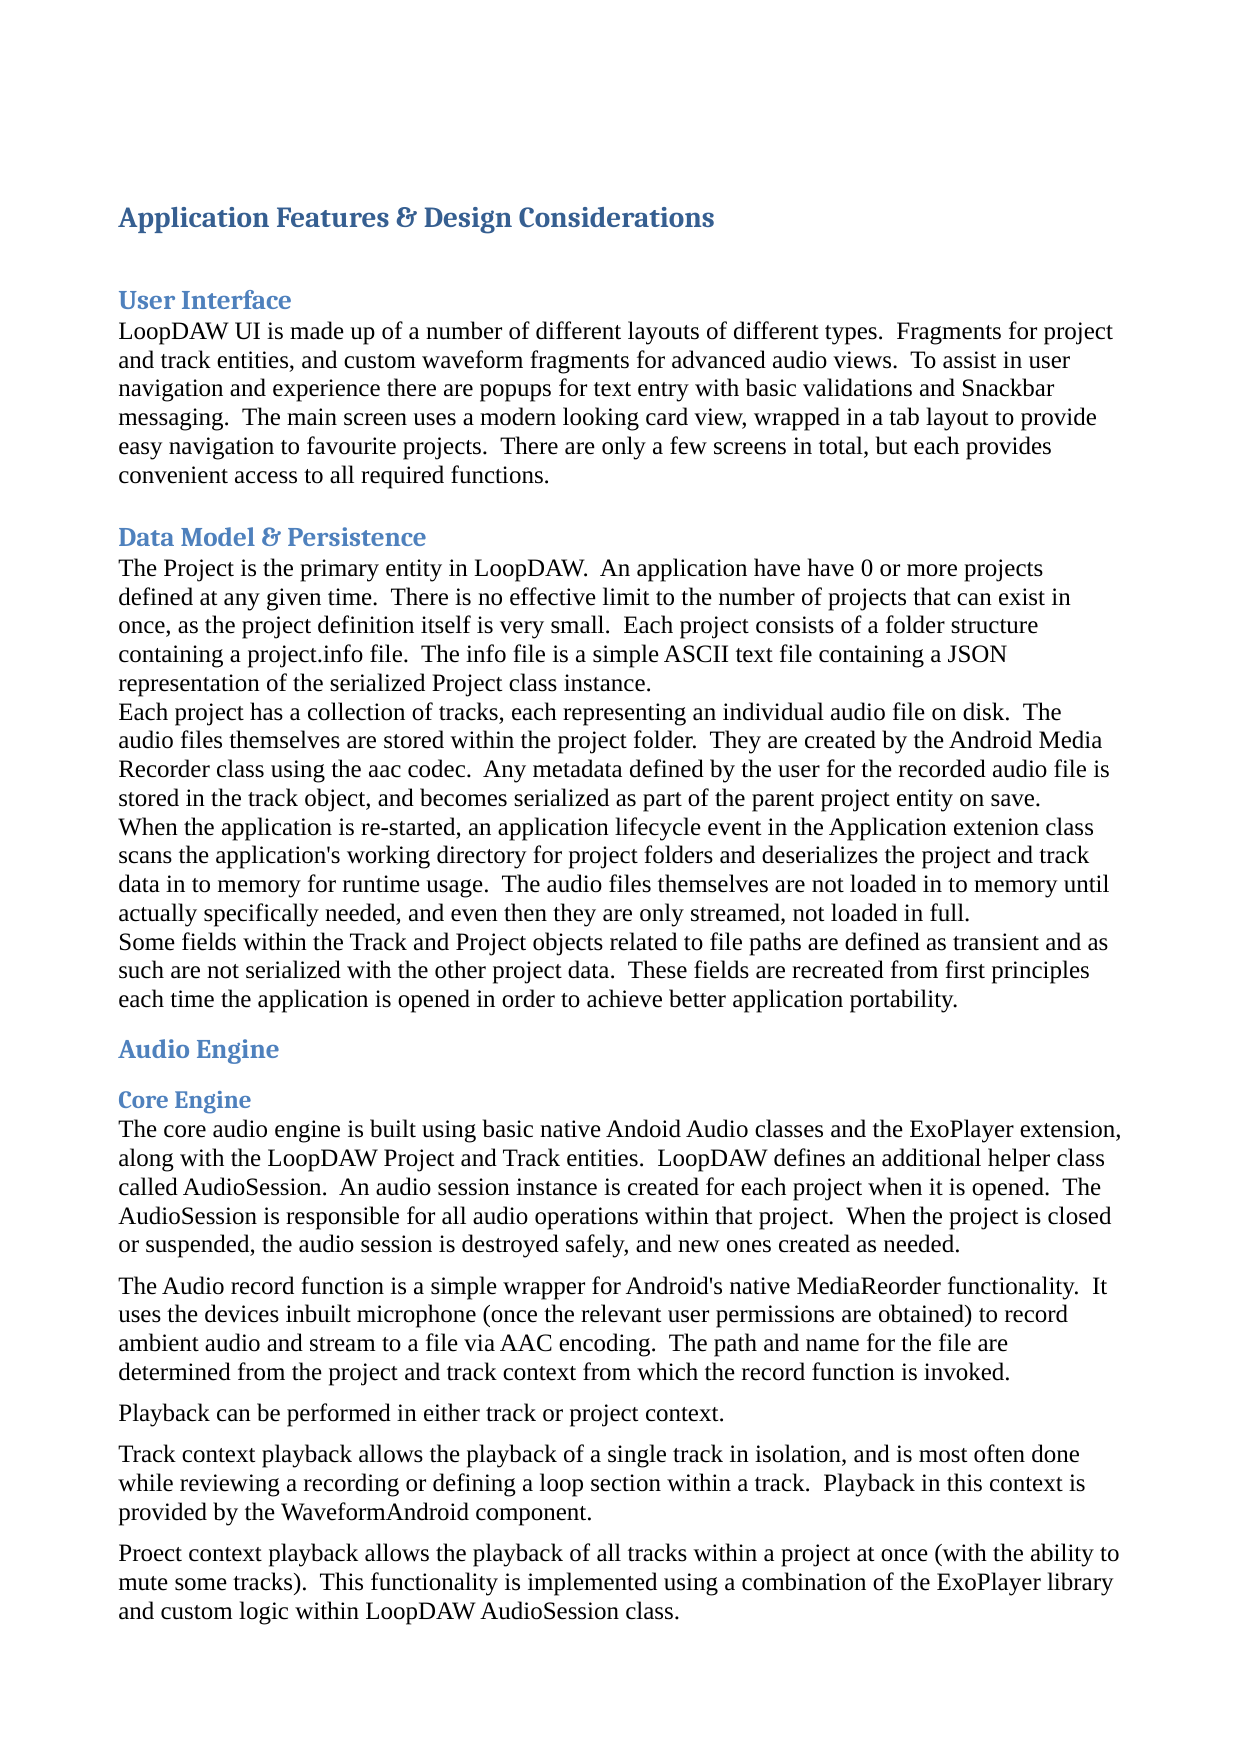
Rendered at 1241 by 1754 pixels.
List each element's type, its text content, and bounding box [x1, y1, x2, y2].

subtitle User Interface [118, 285, 1122, 316]
subtitle Core Engine [118, 1086, 1122, 1114]
text The Audio record function is a simple wrapper for Android's native MediaReorder functionality. It uses the devices inbuilt microphone (once the relevant user permissions are obtained) to record ambient audio and stream to a file via AAC encoding. The path and name for the file are determined from the project and track context from which the record function is invoked. [118, 1271, 1122, 1386]
text When the application is re-started, an application lifecycle event in the Application extenion class scans the application's working directory for project folders and deserializes the project and track data in to memory for runtime usage. The audio files themselves are not loaded in to memory until actually specifically needed, and even then they are only streamed, not loaded in full. [118, 812, 1122, 927]
text Proect context playback allows the playback of all tracks within a project at once (with the ability to mute some tracks). This functionality is implemented using a combination of the ExoPlayer library and custom logic within LoopDAW AudioSession class. [118, 1538, 1122, 1624]
subtitle Audio Engine [118, 1034, 1122, 1065]
text Track context playback allows the playback of a single track in isolation, and is most often done while reviewing a recording or defining a loop section within a track. Playback in this context is provided by the WaveformAndroid component. [118, 1439, 1122, 1526]
text Playback can be performed in either track or project context. [118, 1398, 1122, 1427]
text The core audio engine is built using basic native Andoid Audio classes and the ExoPlayer extension, along with the LoopDAW Project and Track entities. LoopDAW defines an additional helper class called AudioSession. An audio session instance is created for each project when it is opened. The AudioSession is responsible for all audio operations within that project. When the project is closed or suspended, the audio session is destroyed safely, and new ones created as needed. [118, 1114, 1122, 1258]
subtitle Data Model & Persistence [118, 522, 1122, 553]
subtitle Application Features & Design Considerations [118, 202, 1122, 235]
text The Project is the primary entity in LoopDAW. An application have have 0 or more projects defined at any given time. There is no effective limit to the number of projects that can exist in once, as the project definition itself is very small. Each project consists of a folder structure containing a project.info file. The info file is a simple ASCII text file containing a JSON representation of the serialized Project class instance. [118, 553, 1122, 697]
text LoopDAW UI is made up of a number of different layouts of different types. Fragments for project and track entities, and custom waveform fragments for advanced audio views. To assist in user navigation and experience there are popups for text entry with basic validations and Snackbar messaging. The main screen uses a modern looking card view, wrapped in a tab layout to provide easy navigation to favourite projects. There are only a few screens in total, but each provides convenient access to all required functions. [118, 316, 1122, 488]
text Each project has a collection of tracks, each representing an individual audio file on disk. The audio files themselves are stored within the project folder. They are created by the Android Media Recorder class using the aac codec. Any metadata defined by the user for the recorded audio file is stored in the track object, and becomes serialized as part of the parent project entity on save. [118, 697, 1122, 812]
text Some fields within the Track and Project objects related to file paths are defined as transient and as such are not serialized with the other project data. These fields are recreated from first principles each time the application is opened in order to achieve better application portability. [118, 927, 1122, 1013]
